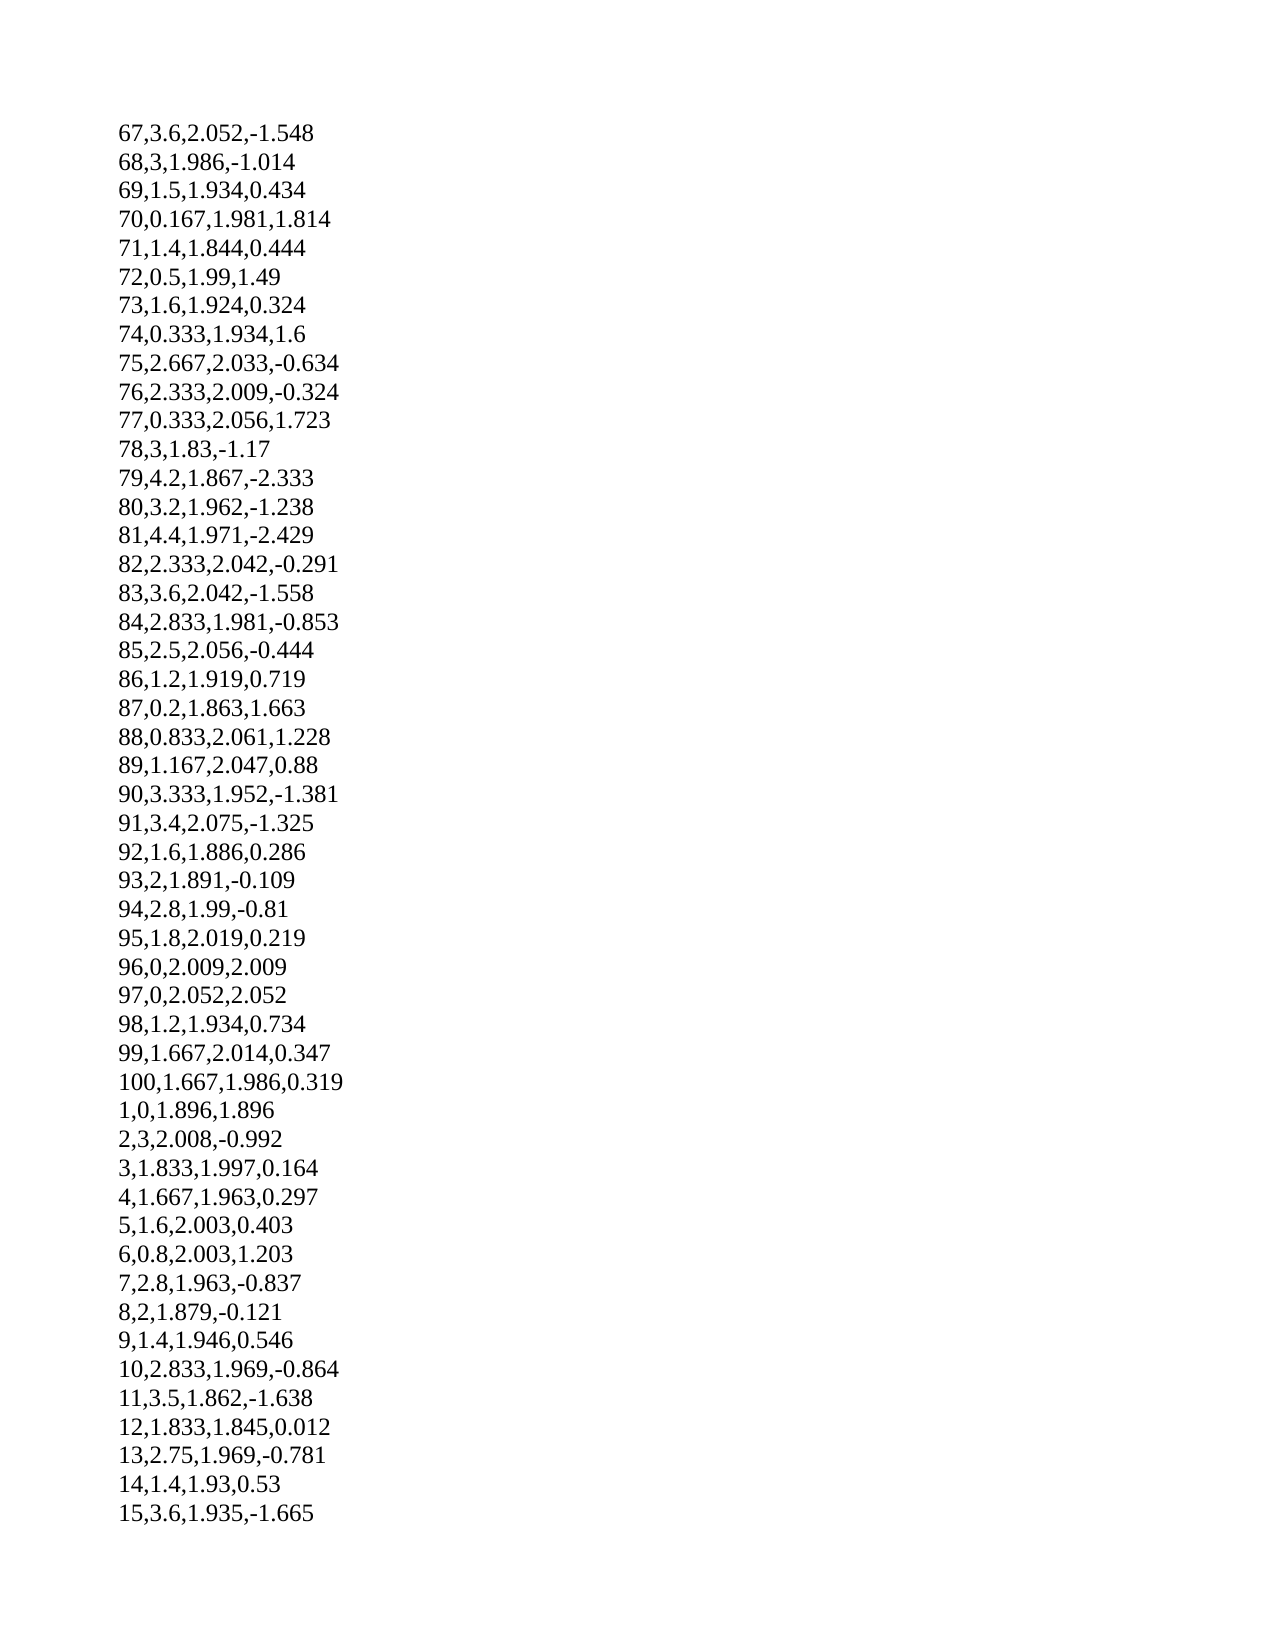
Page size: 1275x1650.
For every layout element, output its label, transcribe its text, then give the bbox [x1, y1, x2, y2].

text 8,2,1.879,-0.121 [118, 1297, 1157, 1326]
text 96,0,2.009,2.009 [118, 952, 1157, 981]
text 94,2.8,1.99,-0.81 [118, 894, 1157, 923]
text 86,1.2,1.919,0.719 [118, 664, 1157, 693]
text 88,0.833,2.061,1.228 [118, 722, 1157, 751]
text 91,3.4,2.075,-1.325 [118, 808, 1157, 837]
text 72,0.5,1.99,1.49 [118, 262, 1157, 291]
text 83,3.6,2.042,-1.558 [118, 578, 1157, 607]
text 71,1.4,1.844,0.444 [118, 233, 1157, 262]
text 79,4.2,1.867,-2.333 [118, 463, 1157, 492]
text 85,2.5,2.056,-0.444 [118, 636, 1157, 664]
text 4,1.667,1.963,0.297 [118, 1182, 1157, 1211]
text 92,1.6,1.886,0.286 [118, 837, 1157, 866]
text 99,1.667,2.014,0.347 [118, 1038, 1157, 1067]
text 7,2.8,1.963,-0.837 [118, 1268, 1157, 1297]
text 82,2.333,2.042,-0.291 [118, 549, 1157, 578]
text 14,1.4,1.93,0.53 [118, 1469, 1157, 1498]
text 3,1.833,1.997,0.164 [118, 1153, 1157, 1182]
text 1,0,1.896,1.896 [118, 1096, 1157, 1124]
text 5,1.6,2.003,0.403 [118, 1211, 1157, 1239]
text 69,1.5,1.934,0.434 [118, 176, 1157, 204]
text 76,2.333,2.009,-0.324 [118, 377, 1157, 406]
text 100,1.667,1.986,0.319 [118, 1067, 1157, 1096]
text 81,4.4,1.971,-2.429 [118, 521, 1157, 549]
text 77,0.333,2.056,1.723 [118, 406, 1157, 434]
text 15,3.6,1.935,-1.665 [118, 1498, 1157, 1527]
text 95,1.8,2.019,0.219 [118, 923, 1157, 952]
text 6,0.8,2.003,1.203 [118, 1239, 1157, 1268]
text 75,2.667,2.033,-0.634 [118, 348, 1157, 377]
text 12,1.833,1.845,0.012 [118, 1412, 1157, 1441]
text 73,1.6,1.924,0.324 [118, 291, 1157, 319]
text 87,0.2,1.863,1.663 [118, 693, 1157, 722]
text 10,2.833,1.969,-0.864 [118, 1354, 1157, 1383]
text 97,0,2.052,2.052 [118, 981, 1157, 1009]
text 68,3,1.986,-1.014 [118, 147, 1157, 176]
text 70,0.167,1.981,1.814 [118, 204, 1157, 233]
text 89,1.167,2.047,0.88 [118, 751, 1157, 779]
text 80,3.2,1.962,-1.238 [118, 492, 1157, 521]
text 2,3,2.008,-0.992 [118, 1124, 1157, 1153]
text 90,3.333,1.952,-1.381 [118, 779, 1157, 808]
text 84,2.833,1.981,-0.853 [118, 607, 1157, 636]
text 13,2.75,1.969,-0.781 [118, 1441, 1157, 1469]
text 78,3,1.83,-1.17 [118, 434, 1157, 463]
text 9,1.4,1.946,0.546 [118, 1326, 1157, 1354]
text 11,3.5,1.862,-1.638 [118, 1383, 1157, 1412]
text 98,1.2,1.934,0.734 [118, 1009, 1157, 1038]
text 74,0.333,1.934,1.6 [118, 319, 1157, 348]
text 93,2,1.891,-0.109 [118, 866, 1157, 894]
text 67,3.6,2.052,-1.548 [118, 118, 1157, 147]
